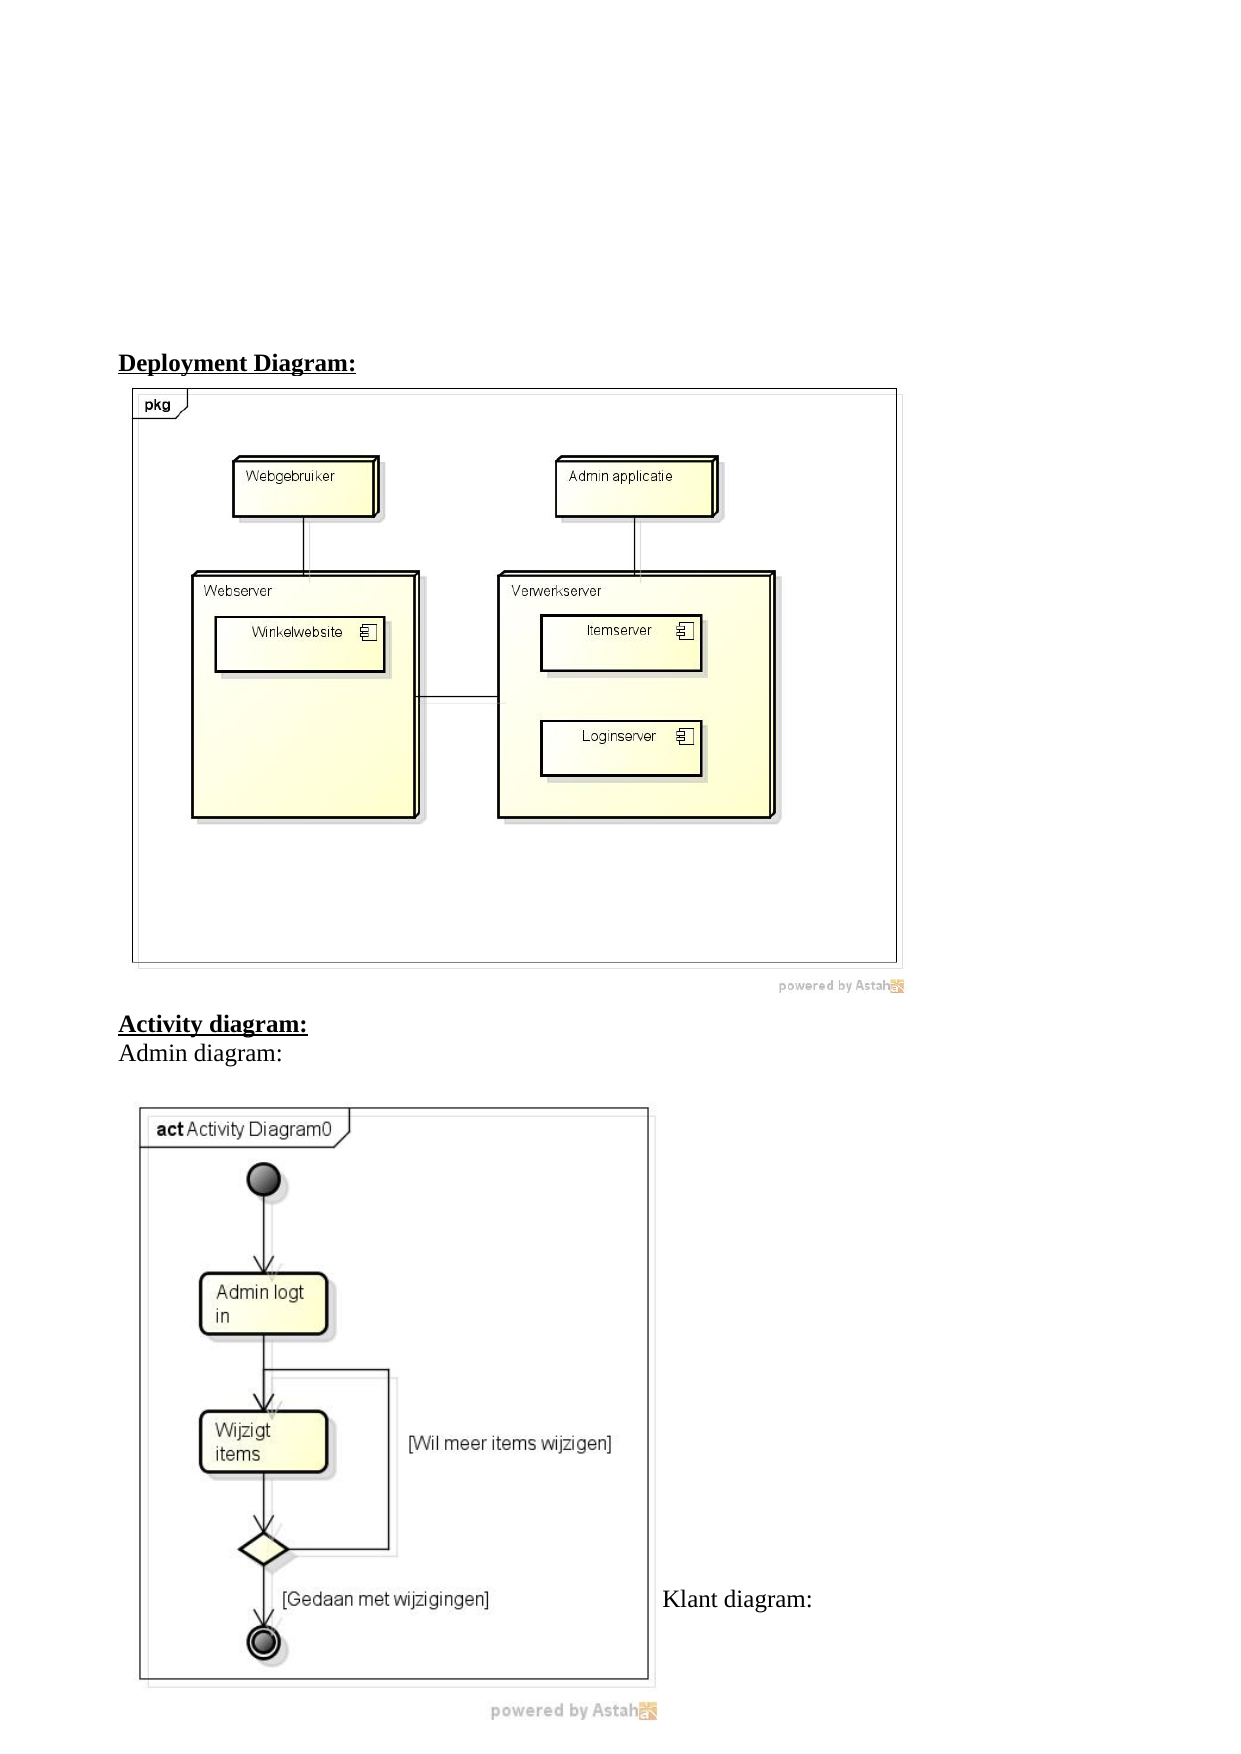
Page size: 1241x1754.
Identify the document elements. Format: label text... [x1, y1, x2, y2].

picture [124, 1092, 663, 1726]
text Klant diagram: [663, 1584, 1122, 1613]
text Activity diagram: [118, 1009, 1122, 1038]
text Deployment Diagram: [118, 348, 1122, 377]
picture [120, 376, 908, 997]
text Admin diagram: [118, 1038, 1122, 1067]
